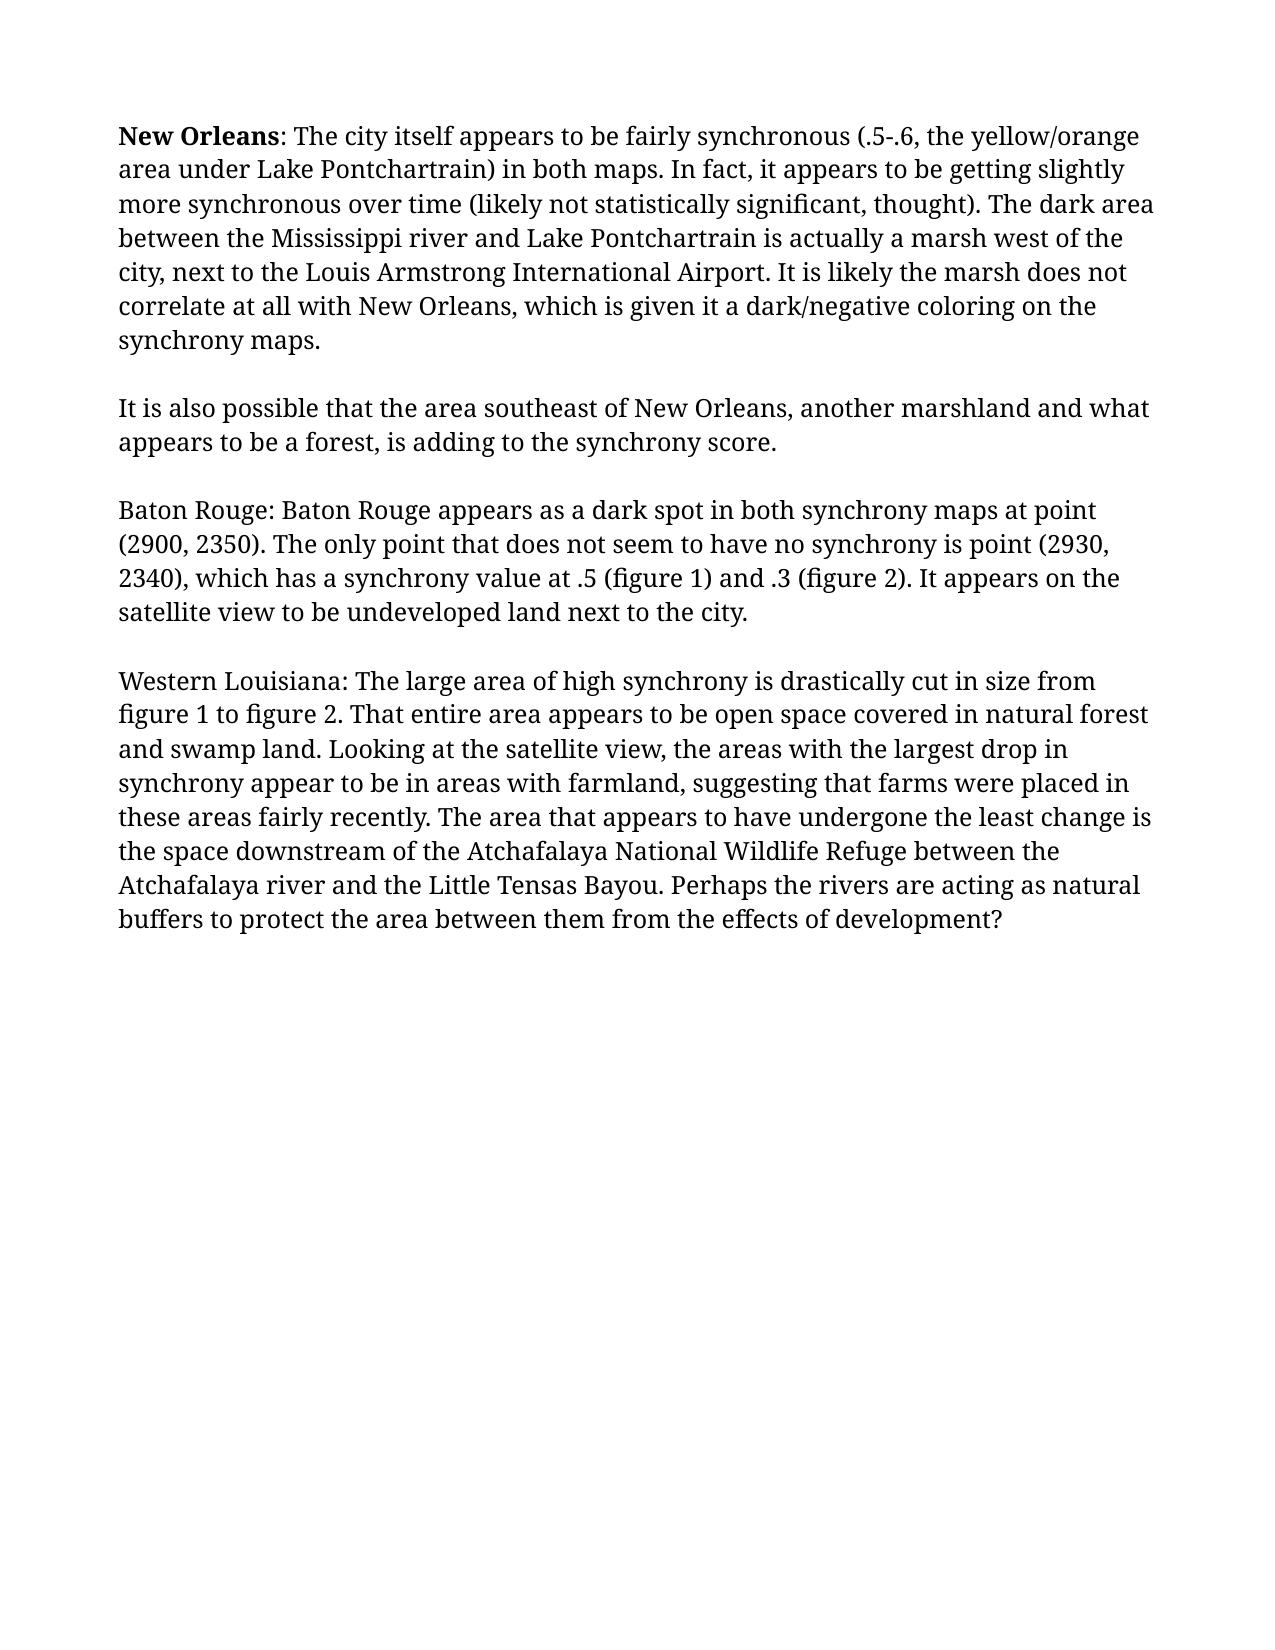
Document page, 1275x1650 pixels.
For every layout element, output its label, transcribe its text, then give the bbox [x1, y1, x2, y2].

text Western Louisiana: The large area of high synchrony is drastically cut in size from figure 1 to figure 2. That entire area appears to be open space covered in natural forest and swamp land. Looking at the satellite view, the areas with the largest drop in synchrony appear to be in areas with farmland, suggesting that farms were placed in these areas fairly recently. The area that appears to have undergone the least change is the space downstream of the Atchafalaya National Wildlife Refuge between the Atchafalaya river and the Little Tensas Bayou. Perhaps the rivers are acting as natural buffers to protect the area between them from the effects of development? [118, 663, 1157, 936]
text Baton Rouge: Baton Rouge appears as a dark spot in both synchrony maps at point (2900, 2350). The only point that does not seem to have no synchrony is point (2930, 2340), which has a synchrony value at .5 (figure 1) and .3 (figure 2). It appears on the satellite view to be undeveloped land next to the city. [118, 493, 1157, 629]
text New Orleans: The city itself appears to be fairly synchronous (.5-.6, the yellow/orange area under Lake Pontchartrain) in both maps. In fact, it appears to be getting slightly more synchronous over time (likely not statistically significant, thought). The dark area between the Mississippi river and Lake Pontchartrain is actually a marsh west of the city, next to the Louis Armstrong International Airport. It is likely the marsh does not correlate at all with New Orleans, which is given it a dark/negative coloring on the synchrony maps. [118, 118, 1157, 357]
text It is also possible that the area southeast of New Orleans, another marshland and what appears to be a forest, is adding to the synchrony score. [118, 391, 1157, 459]
